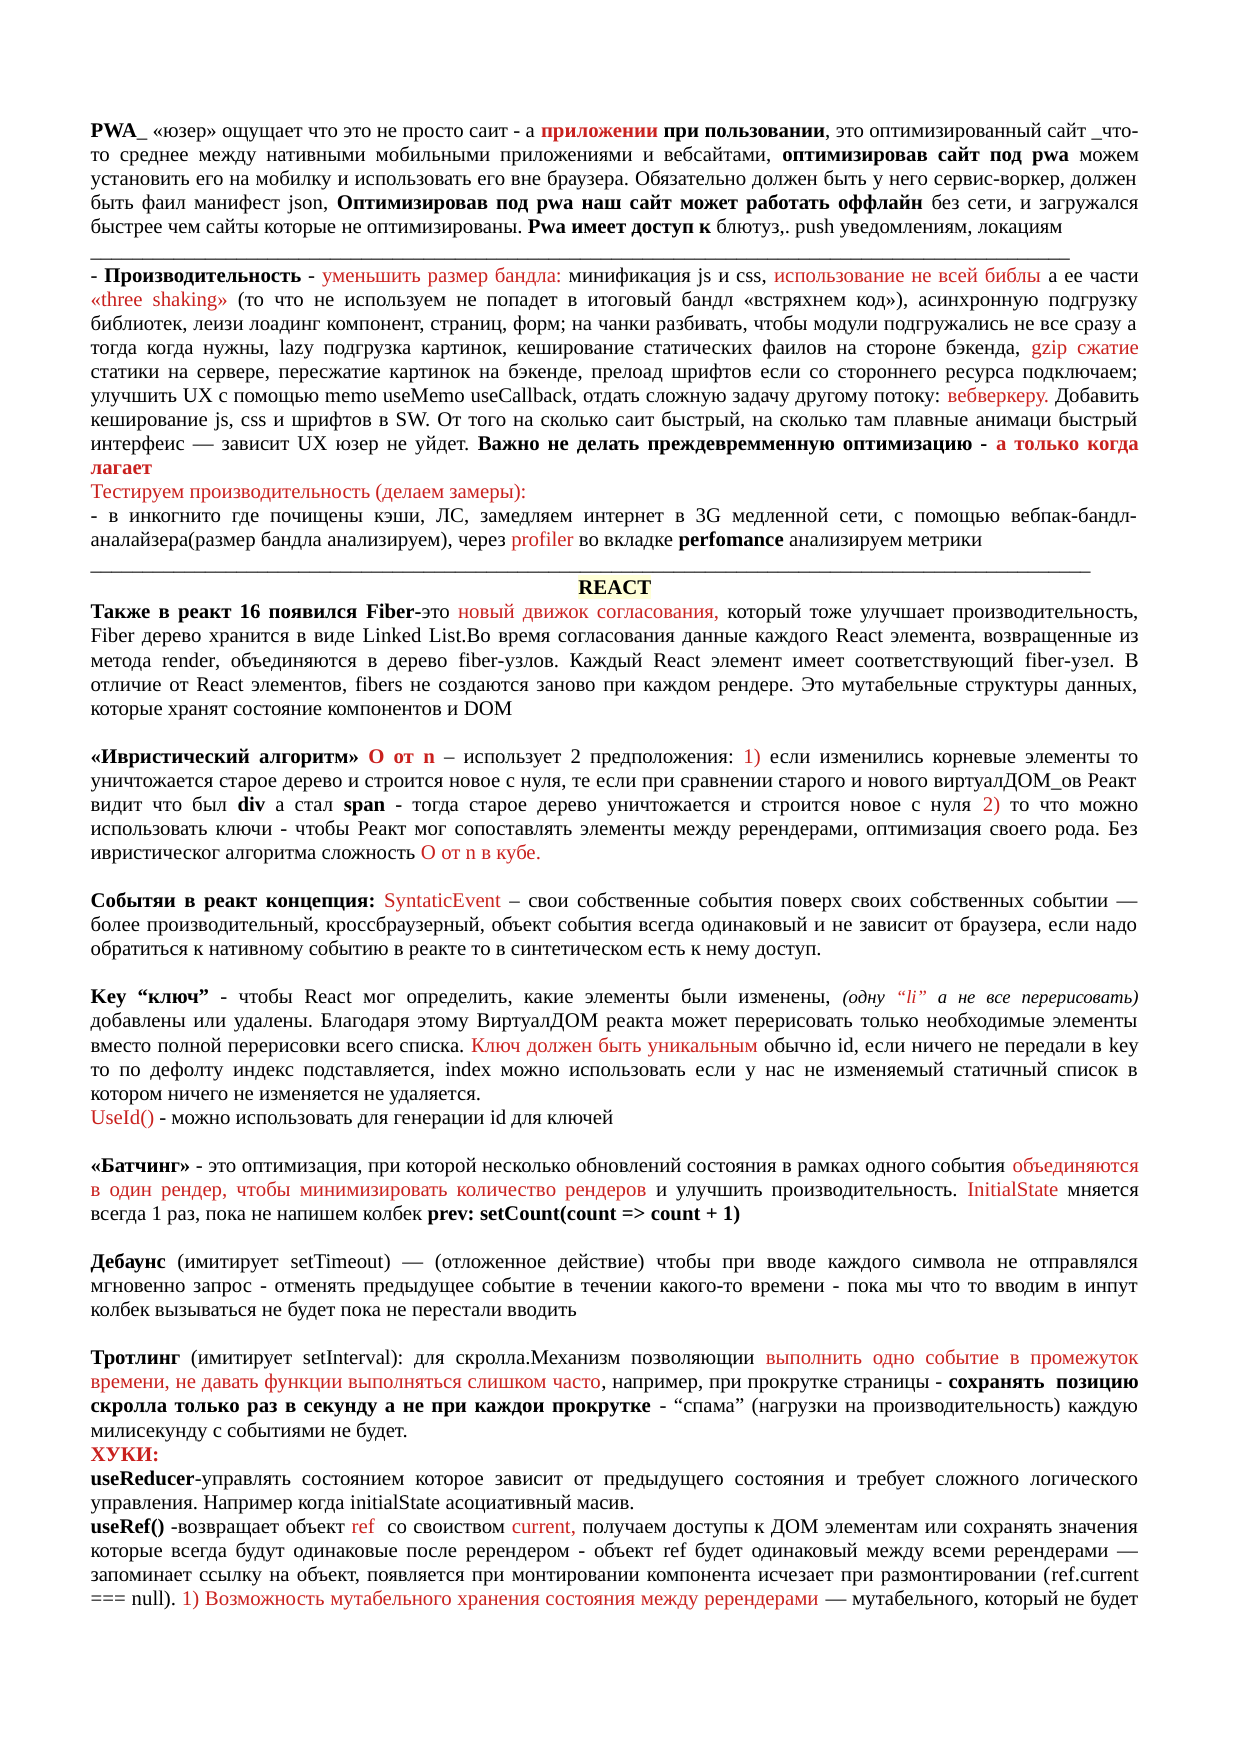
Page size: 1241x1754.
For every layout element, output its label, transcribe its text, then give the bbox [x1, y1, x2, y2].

text useRef() -возвращает объект ref со своиством current, получаем доступы к ДОМ элементам или сохранять значения которые всегда будут одинаковые после ререндером - объект ref будет одинаковый между всеми ререндерами — запоминает ссылку на объект, появляется при монтировании компонента исчезает при размонтировании (ref.current === null). 1) Возможность мутабельного хранения состояния между ререндерами — мутабельного, который не будет [90, 1514, 1139, 1610]
text Key “ключ” - чтобы React мог определить, какие элементы были изменены, (одну “li” а не все перерисовать) добавлены или удалены. Благодаря этому ВиртуалДОМ реакта может перерисовать только необходимые элементы вместо полной перерисовки всего списка. Ключ должен быть уникальным обычно id, если ничего не передали в key то по дефолту индекс подставляется, index можно использовать если у нас не изменяемый статичный список в котором ничего не изменяется не удаляется. [90, 984, 1139, 1105]
text «Ивристический алгоритм» O от n – использует 2 предположения: 1) если изменились корневые элементы то уничтожается старое дерево и строится новое с нуля, те если при сравнении старого и нового виртуалДОМ_ов Реакт видит что был div а стал span - тогда старое дерево уничтожается и строится новое с нуля 2) то что можно использовать ключи - чтобы Реакт мог сопоставлять элементы между ререндерами, оптимизация своего рода. Без ивристическог алгоритма сложность O от n в кубе. [90, 744, 1139, 864]
text UseId() - можно использовать для генерации id для ключей [90, 1105, 1139, 1129]
text Тестируем производительность (делаем замеры): [90, 479, 1139, 503]
text - Производительность - уменьшить размер бандла: минификация js и css, использование не всей библы а ее части «three shaking» (то что не используем не попадет в итоговый бандл «встряхнем код»), асинхронную подгрузку библиотек, леизи лоадинг компонент, страниц, форм; на чанки разбивать, чтобы модули подгружались не все сразу а тогда когда нужны, lazy подгрузка картинок, кеширование статических фаилов на стороне бэкенда, gzip сжатие статики на сервере, пересжатие картинок на бэкенде, прелоад шрифтов если со стороннего ресурса подключаем; улучшить UX с помощью memo useMemo useCallback, отдать сложную задачу другому потоку: вебверкеру. Добавить кеширование js, css и шрифтов в SW. От того на сколько саит быстрый, на сколько там плавные анимаци быстрый интерфеис — зависит UX юзер не уйдет. Важно не делать преждевремменную оптимизацию - а только когда лагает [90, 262, 1139, 479]
text REACT [90, 575, 1139, 599]
text ______________________________________________________________________________________________ [90, 238, 1139, 262]
text Также в реакт 16 появился Fiber-это новый движок согласования, который тоже улучшает производительность, Fiber дерево хранится в виде Linked List.Во время согласования данные каждого React элемента, возвращенные из метода render, объединяются в дерево fiber-узлов. Каждый React элемент имеет соответствующий fiber-узел. В отличие от React элементов, fibers не создаются заново при каждом рендере. Это мутабельные структуры данных, которые хранят состояние компонентов и DOM [90, 599, 1139, 720]
text «Батчинг» - это оптимизация, при которой несколько обновлений состояния в рамках одного события объединяются в один рендер, чтобы минимизировать количество рендеров и улучшить производительность. InitialState мняется всегда 1 раз, пока не напишем колбек prev: setCount(count => count + 1) [90, 1153, 1139, 1225]
text - в инкогнито где почищены кэши, ЛС, замедляем интернет в 3G медленной сети, с помощью вебпак-бандл-аналайзера(размер бандла анализируем), через profiler во вкладке perfomance анализируем метрики [90, 503, 1139, 551]
text useReducer-управлять состоянием которое зависит от предыдущего состояния и требует сложного логического управления. Например когда initialState асоциативный масив. [90, 1466, 1139, 1514]
text ХУКИ: [90, 1442, 1139, 1466]
text Тротлинг (имитирует setInterval): для скролла.Механизм позволяющии выполнить одно событие в промежуток времени, не давать функции выполняться слишком часто, например, при прокрутке страницы - сохранять позицию скролла только раз в секунду а не при каждои прокрутке - “спама” (нагрузки на производительность) каждую милисекунду с событиями не будет. [90, 1345, 1139, 1442]
text Событяи в реакт концепция: SyntaticEvent – свои собственные события поверх своих собственных событии — более производительный, кроссбраузерный, объект события всегда одинаковый и не зависит от браузера, если надо обратиться к нативному событию в реакте то в синтетическом есть к нему доступ. [90, 888, 1139, 960]
text ________________________________________________________________________________________________ [90, 551, 1139, 575]
text PWA_ «юзер» ощущает что это не просто саит - а приложении при пользовании, это оптимизированный сайт _что-то среднее между нативными мобильными приложениями и вебсайтами, оптимизировав сайт под pwa можем установить его на мобилку и использовать его вне браузера. Обязательно должен быть у него сервис-воркер, должен быть фаил манифест json, Оптимизировав под pwa наш сайт может работать оффлайн без сети, и загружался быстрее чем сайты которые не оптимизированы. Pwa имеет доступ к блютуз,. push уведомлениям, локациям [90, 118, 1139, 238]
text Дебаунс (имитирует setTimeout) — (отложенное действие) чтобы при вводе каждого символа не отправлялся мгновенно запрос - отменять предыдущее событие в течении какого-то времени - пока мы что то вводим в инпут колбек вызываться не будет пока не перестали вводить [90, 1249, 1139, 1321]
